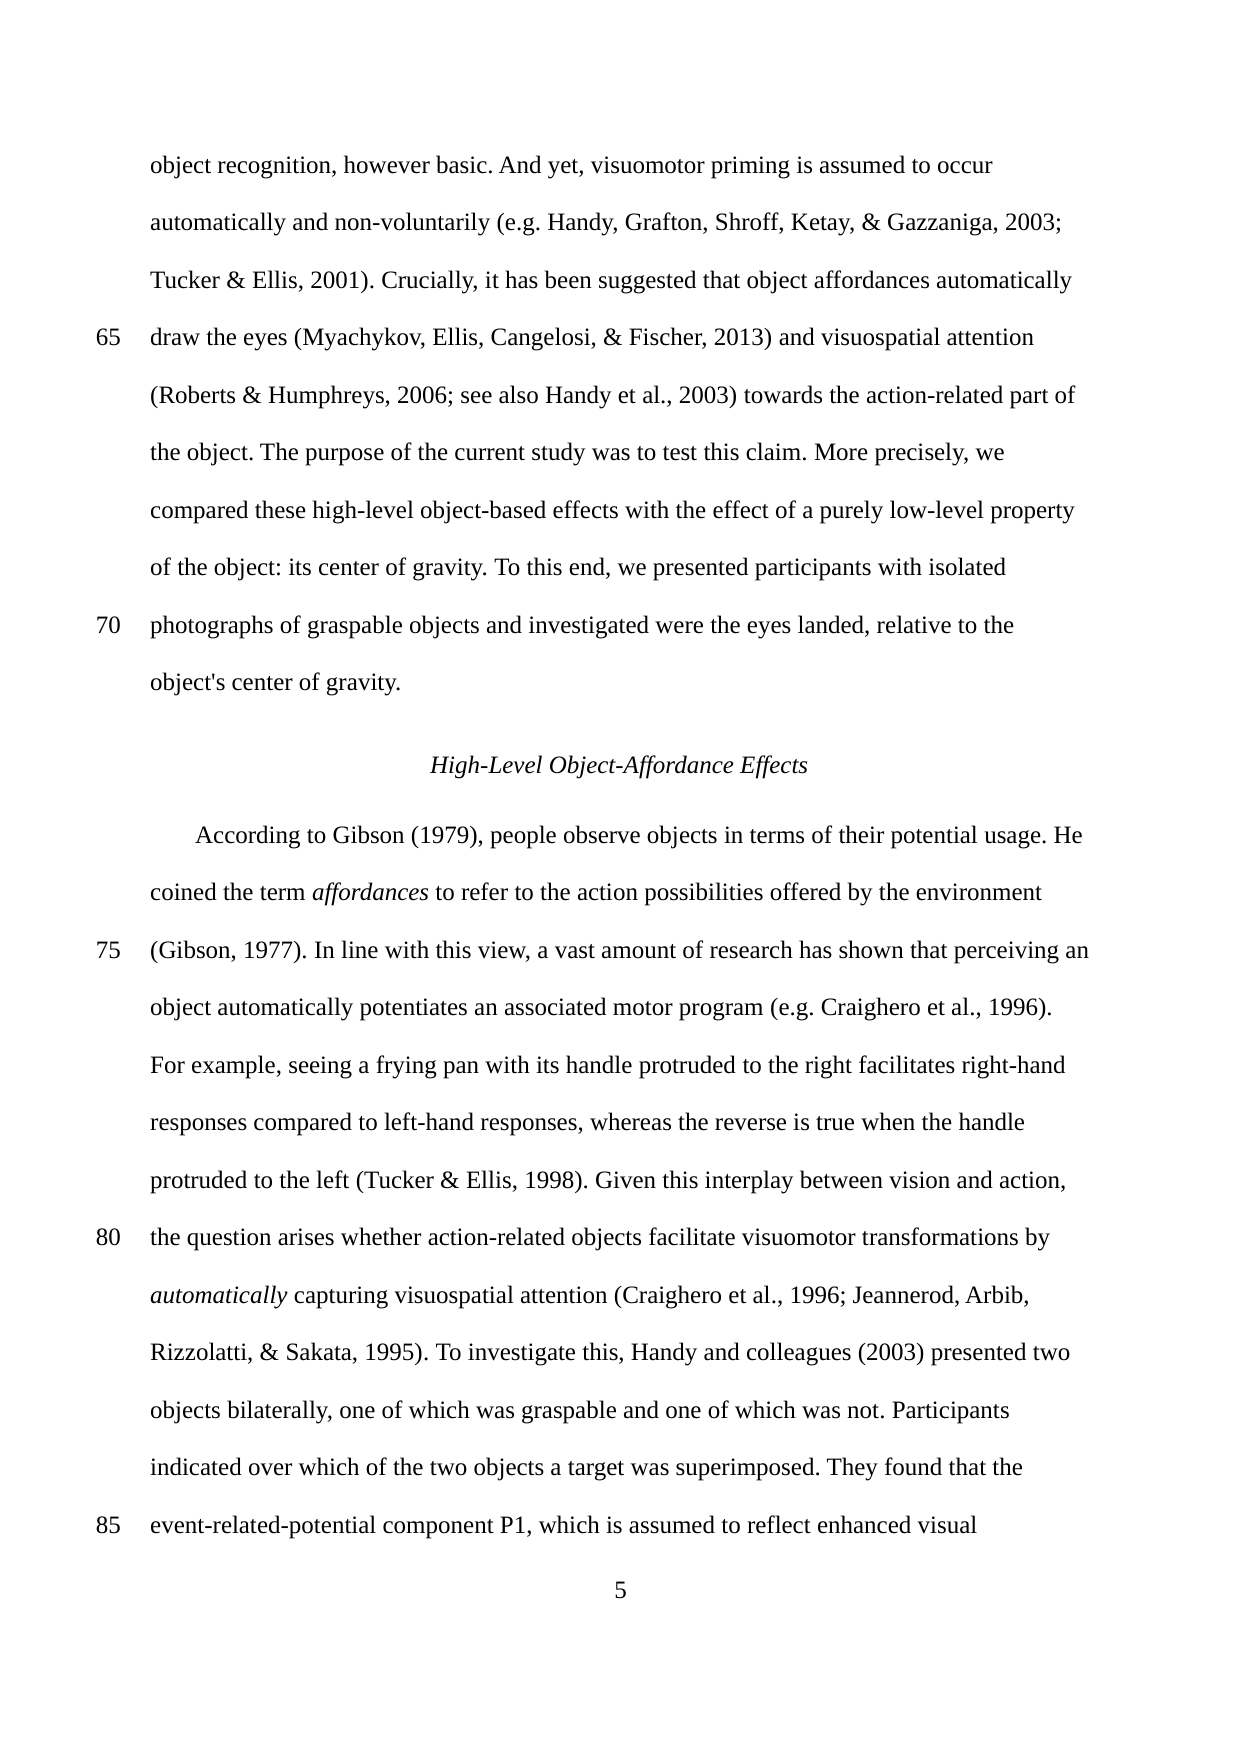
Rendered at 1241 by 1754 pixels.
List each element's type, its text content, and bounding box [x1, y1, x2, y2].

subtitle High-Level Object-Affordance Effects [150, 750, 1091, 779]
text object recognition, however basic. And yet, visuomotor priming is assumed to occur automatically and non-voluntarily (e.g. Handy, Grafton, Shroff, Ketay, & Gazzaniga, 2003; Tucker & Ellis, 2001). Crucially, it has been suggested that object affordances automatically draw the eyes (Myachykov, Ellis, Cangelosi, & Fischer, 2013) and visuospatial attention (Roberts & Humphreys, 2006; see also Handy et al., 2003) towards the action-related part of the object. The purpose of the current study was to test this claim. More precisely, we compared these high-level object-based effects with the effect of a purely low-level property of the object: its center of gravity. To this end, we presented participants with isolated photographs of graspable objects and investigated were the eyes landed, relative to the object's center of gravity. [150, 150, 1091, 696]
text According to Gibson (1979), people observe objects in terms of their potential usage. He coined the term affordances to refer to the action possibilities offered by the environment (Gibson, 1977). In line with this view, a vast amount of research has shown that perceiving an object automatically potentiates an associated motor program (e.g. Craighero et al., 1996). For example, seeing a frying pan with its handle protruded to the right facilitates right-hand responses compared to left-hand responses, whereas the reverse is true when the handle protruded to the left (Tucker & Ellis, 1998). Given this interplay between vision and action, the question arises whether action-related objects facilitate visuomotor transformations by automatically capturing visuospatial attention (Craighero et al., 1996; Jeannerod, Arbib, Rizzolatti, & Sakata, 1995). To investigate this, Handy and colleagues (2003) presented two objects bilaterally, one of which was graspable and one of which was not. Participants indicated over which of the two objects a target was superimposed. They found that the event-related-potential component P1, which is assumed to reflect enhanced visual [150, 820, 1091, 1539]
